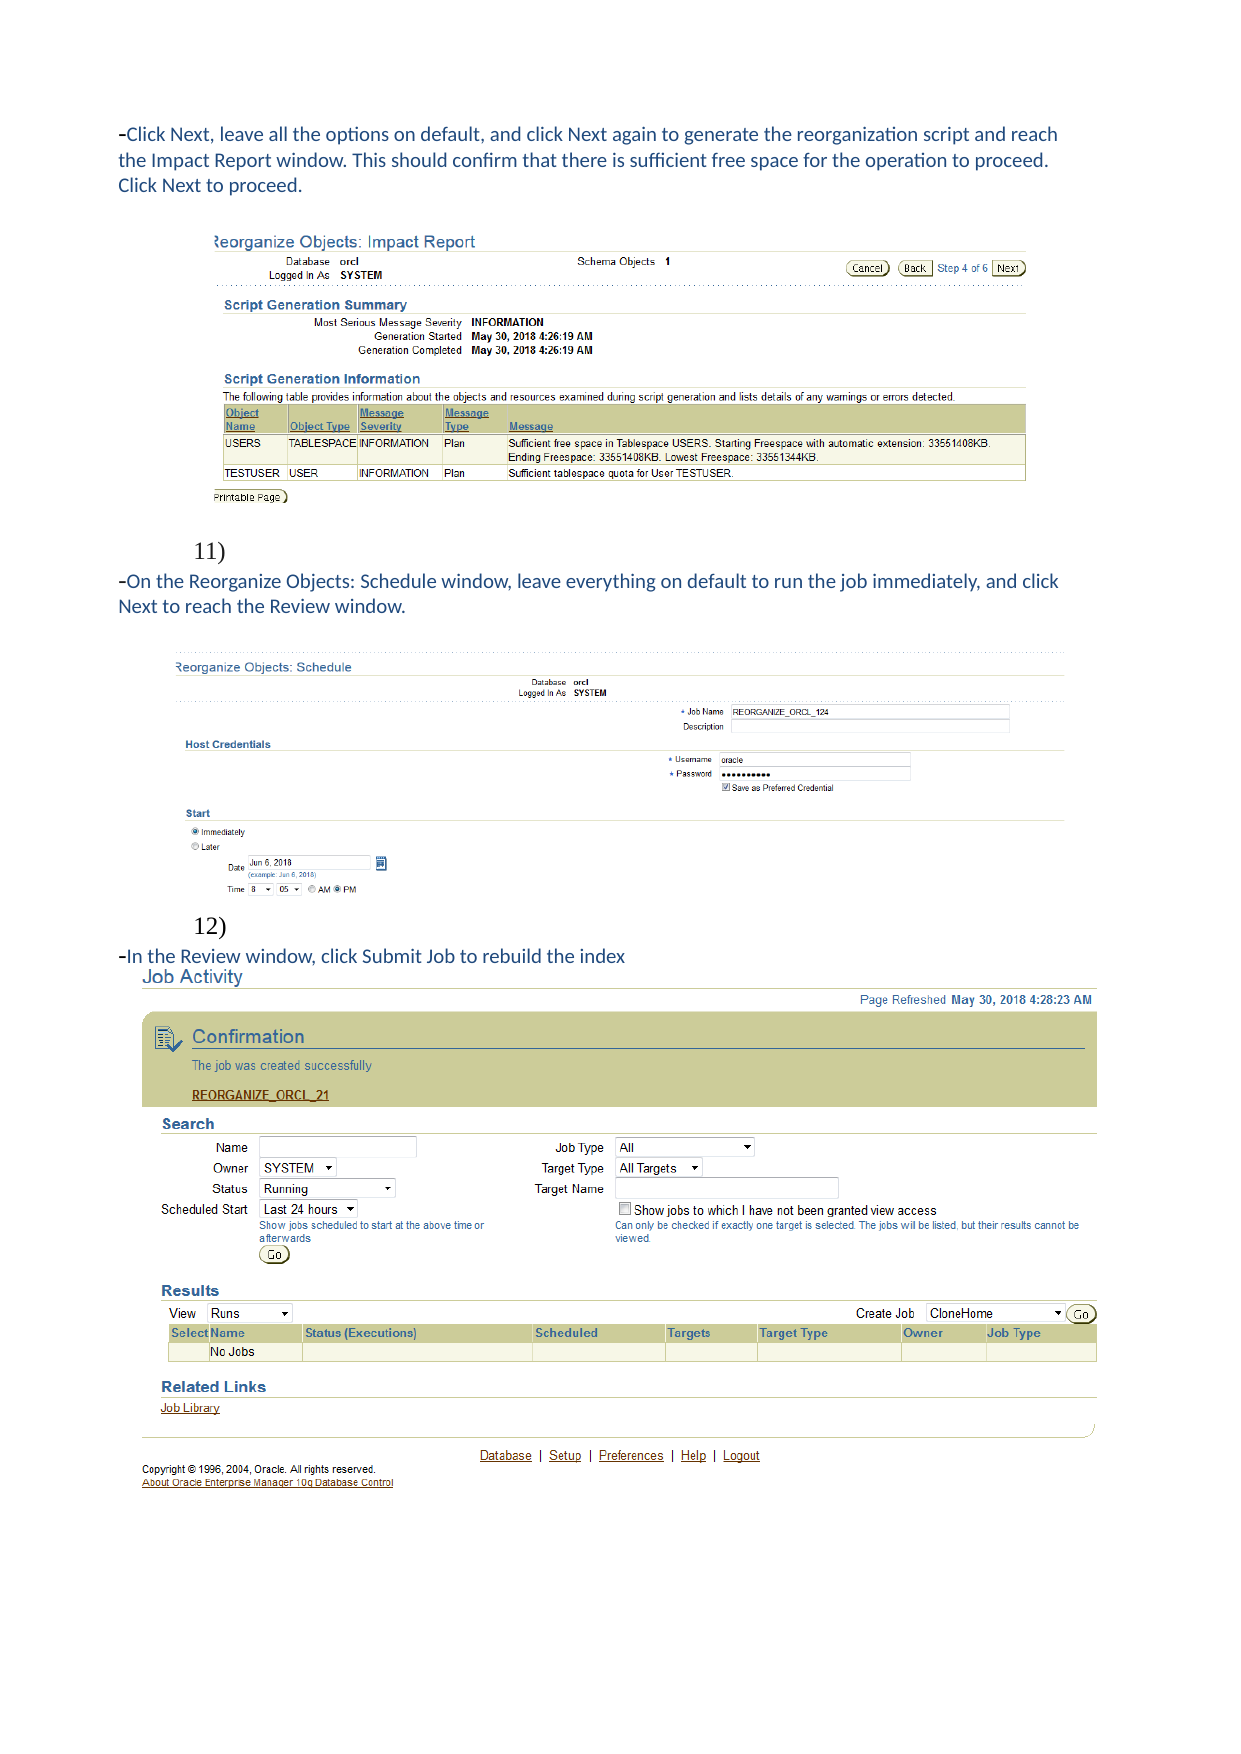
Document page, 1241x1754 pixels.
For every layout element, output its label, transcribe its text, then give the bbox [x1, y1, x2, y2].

text -In the Review window, click Submit Job to rebuild the index [118, 940, 1122, 968]
text Next to reach the Review window. [118, 593, 1122, 619]
text -On the Reorganize Objects: Schedule window, leave everything on default to run the job immediately, and click [118, 565, 1122, 593]
picture [137, 968, 1104, 1596]
text Click Next to proceed. [118, 172, 1122, 198]
text 12) [118, 724, 1122, 940]
text the Impact Report window. This should confirm that there is sufficient free space for the operation to proceed. [118, 147, 1122, 172]
text -Click Next, leave all the options on default, and click Next again to generate the reorganization script and reach [118, 118, 1122, 147]
picture [214, 223, 1026, 503]
text 11) [118, 536, 1122, 565]
picture [175, 644, 1065, 911]
